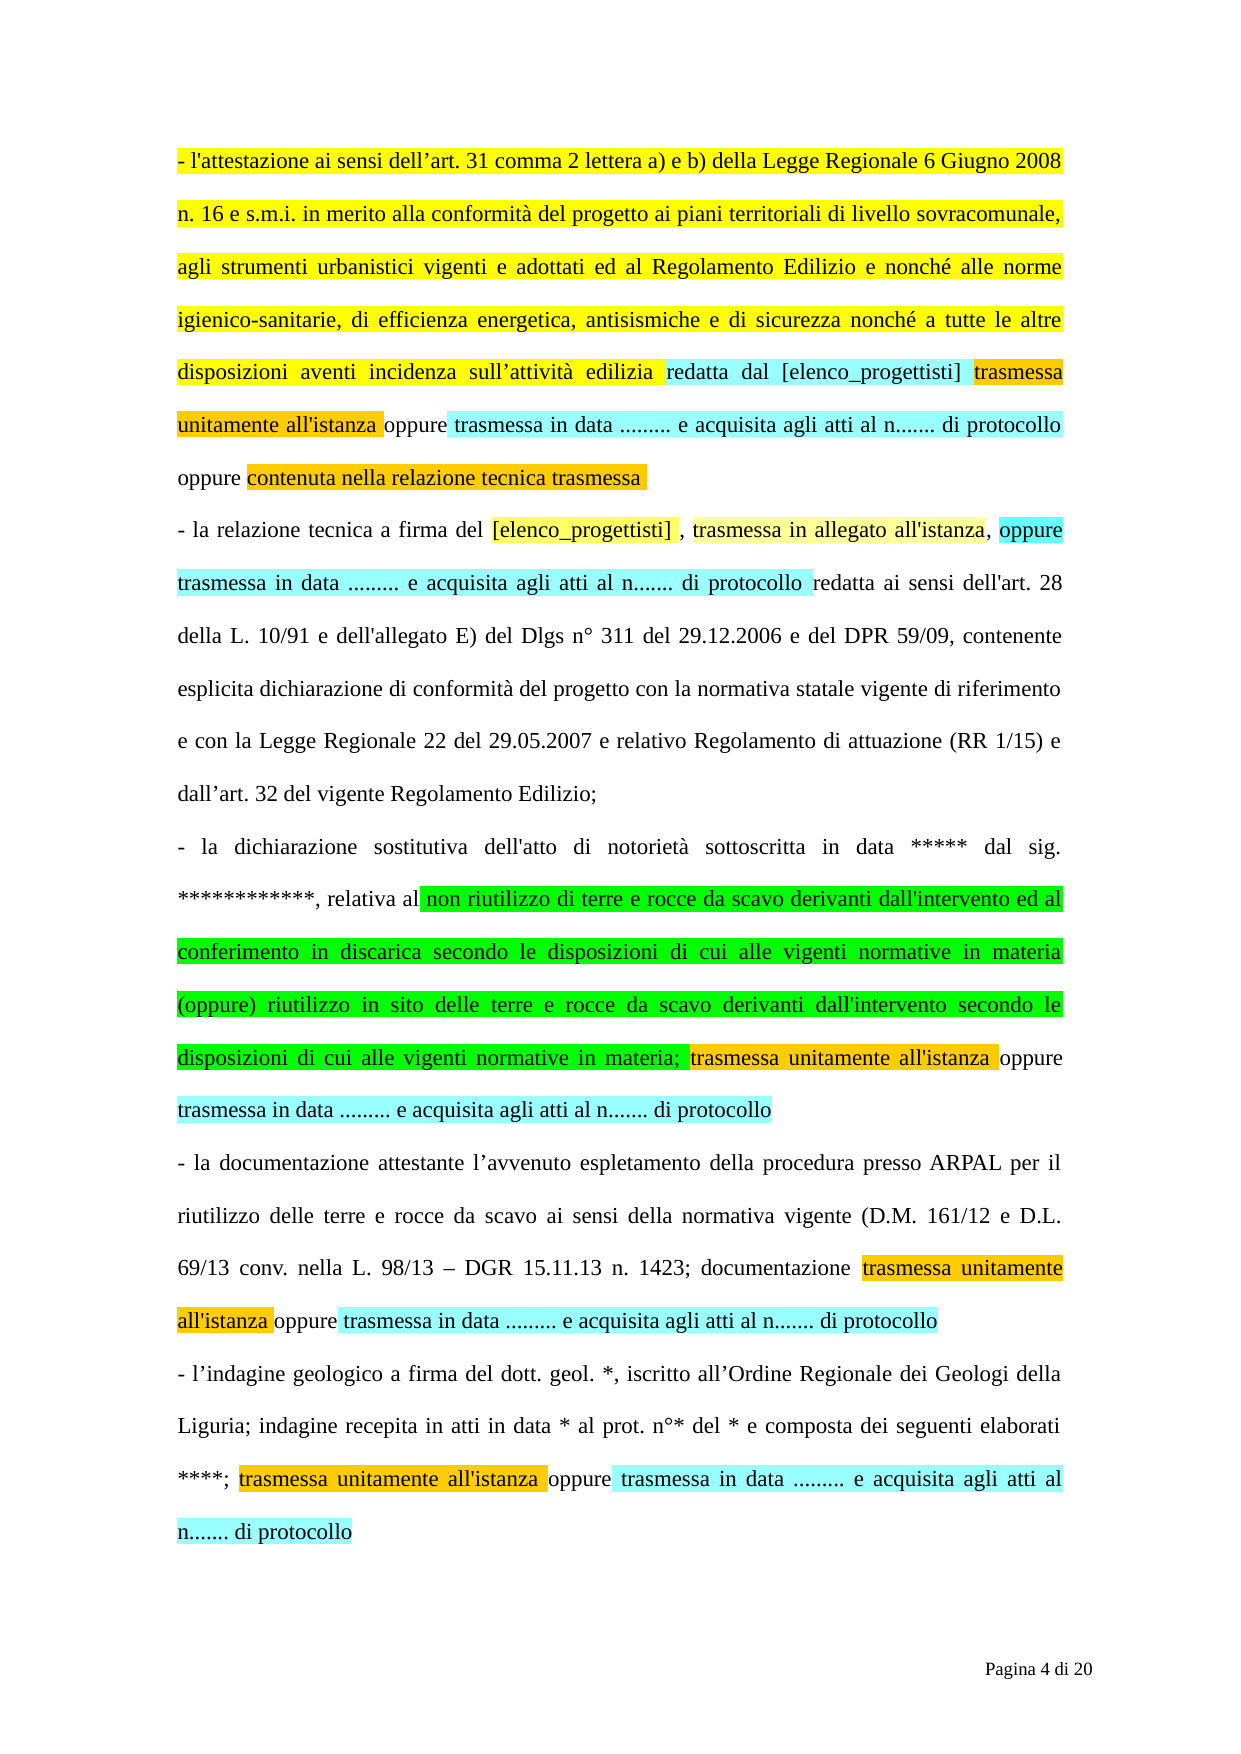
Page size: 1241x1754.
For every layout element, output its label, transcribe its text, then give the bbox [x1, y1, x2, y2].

list - la dichiarazione sostitutiva dell'atto di notorietà sottoscritta in data ***** dal sig. ************, relativa al non riutilizzo di terre e rocce da scavo derivanti dall'intervento ed al conferimento in discarica secondo le disposizioni di cui alle vigenti normative in materia (oppure) riutilizzo in sito delle terre e rocce da scavo derivanti dall'intervento secondo le disposizioni di cui alle vigenti normative in materia; trasmessa unitamente all'istanza oppure trasmessa in data ......... e acquisita agli atti al n....... di protocollo [177, 833, 1063, 1123]
list - la documentazione attestante l’avvenuto espletamento della procedura presso ARPAL per il riutilizzo delle terre e rocce da scavo ai sensi della normativa vigente (D.M. 161/12 e D.L. 69/13 conv. nella L. 98/13 – DGR 15.11.13 n. 1423; documentazione trasmessa unitamente all'istanza oppure trasmessa in data ......... e acquisita agli atti al n....... di protocollo [177, 1149, 1063, 1333]
list - la relazione tecnica a firma del [elenco_progettisti] , trasmessa in allegato all'istanza, oppure trasmessa in data ......... e acquisita agli atti al n....... di protocollo redatta ai sensi dell'art. 28 della L. 10/91 e dell'allegato E) del Dlgs n° 311 del 29.12.2006 e del DPR 59/09, contenente esplicita dichiarazione di conformità del progetto con la normativa statale vigente di riferimento e con la Legge Regionale 22 del 29.05.2007 e relativo Regolamento di attuazione (RR 1/15) e dall’art. 32 del vigente Regolamento Edilizio; [177, 517, 1063, 806]
list - l'attestazione ai sensi dell’art. 31 comma 2 lettera a) e b) della Legge Regionale 6 Giugno 2008 n. 16 e s.m.i. in merito alla conformità del progetto ai piani territoriali di livello sovracomunale, agli strumenti urbanistici vigenti e adottati ed al Regolamento Edilizio e nonché alle norme igienico-sanitarie, di efficienza energetica, antisismiche e di sicurezza nonché a tutte le altre disposizioni aventi incidenza sull’attività edilizia redatta dal [elenco_progettisti] trasmessa unitamente all'istanza oppure trasmessa in data ......... e acquisita agli atti al n....... di protocollo oppure contenuta nella relazione tecnica trasmessa [177, 148, 1063, 490]
list - l’indagine geologico a firma del dott. geol. *, iscritto all’Ordine Regionale dei Geologi della Liguria; indagine recepita in atti in data * al prot. n°* del * e composta dei seguenti elaborati ****; trasmessa unitamente all'istanza oppure trasmessa in data ......... e acquisita agli atti al n....... di protocollo [177, 1360, 1063, 1544]
